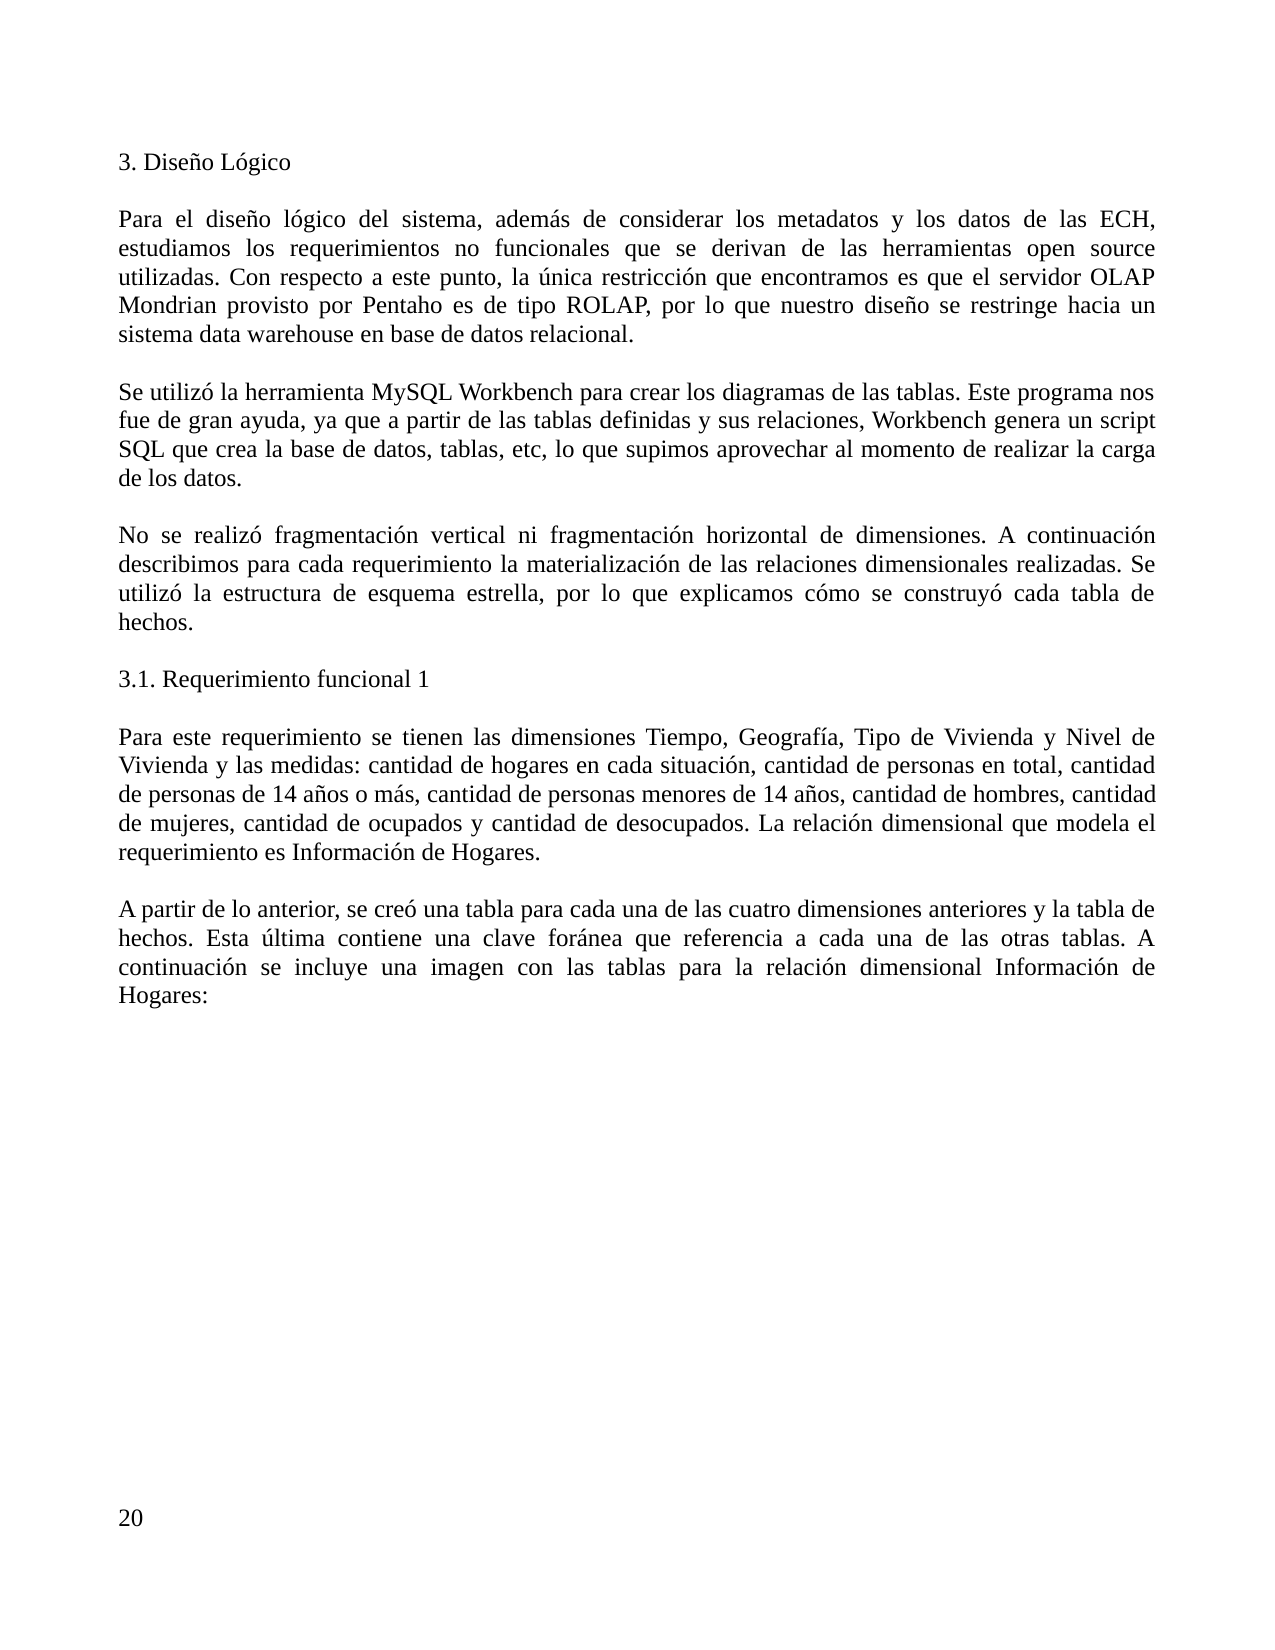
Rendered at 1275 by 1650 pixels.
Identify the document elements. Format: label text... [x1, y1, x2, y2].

text No se realizó fragmentación vertical ni fragmentación horizontal de dimensiones. A continuación describimos para cada requerimiento la materialización de las relaciones dimensionales realizadas. Se utilizó la estructura de esquema estrella, por lo que explicamos cómo se construyó cada tabla de hechos. [118, 521, 1157, 636]
text 3.1. Requerimiento funcional 1 [118, 664, 1157, 693]
text A partir de lo anterior, se creó una tabla para cada una de las cuatro dimensiones anteriores y la tabla de hechos. Esta última contiene una clave foránea que referencia a cada una de las otras tablas. A continuación se incluye una imagen con las tablas para la relación dimensional Información de Hogares: [118, 894, 1157, 1009]
text 3. Diseño Lógico [118, 147, 1157, 176]
text Para el diseño lógico del sistema, además de considerar los metadatos y los datos de las ECH, estudiamos los requerimientos no funcionales que se derivan de las herramientas open source utilizadas. Con respecto a este punto, la única restricción que encontramos es que el servidor OLAP Mondrian provisto por Pentaho es de tipo ROLAP, por lo que nuestro diseño se restringe hacia un sistema data warehouse en base de datos relacional. [118, 204, 1157, 348]
text Se utilizó la herramienta MySQL Workbench para crear los diagramas de las tablas. Este programa nos fue de gran ayuda, ya que a partir de las tablas definidas y sus relaciones, Workbench genera un script SQL que crea la base de datos, tablas, etc, lo que supimos aprovechar al momento de realizar la carga de los datos. [118, 377, 1157, 492]
text Para este requerimiento se tienen las dimensiones Tiempo, Geografía, Tipo de Vivienda y Nivel de Vivienda y las medidas: cantidad de hogares en cada situación, cantidad de personas en total, cantidad de personas de 14 años o más, cantidad de personas menores de 14 años, cantidad de hombres, cantidad de mujeres, cantidad de ocupados y cantidad de desocupados. La relación dimensional que modela el requerimiento es Información de Hogares. [118, 722, 1157, 866]
